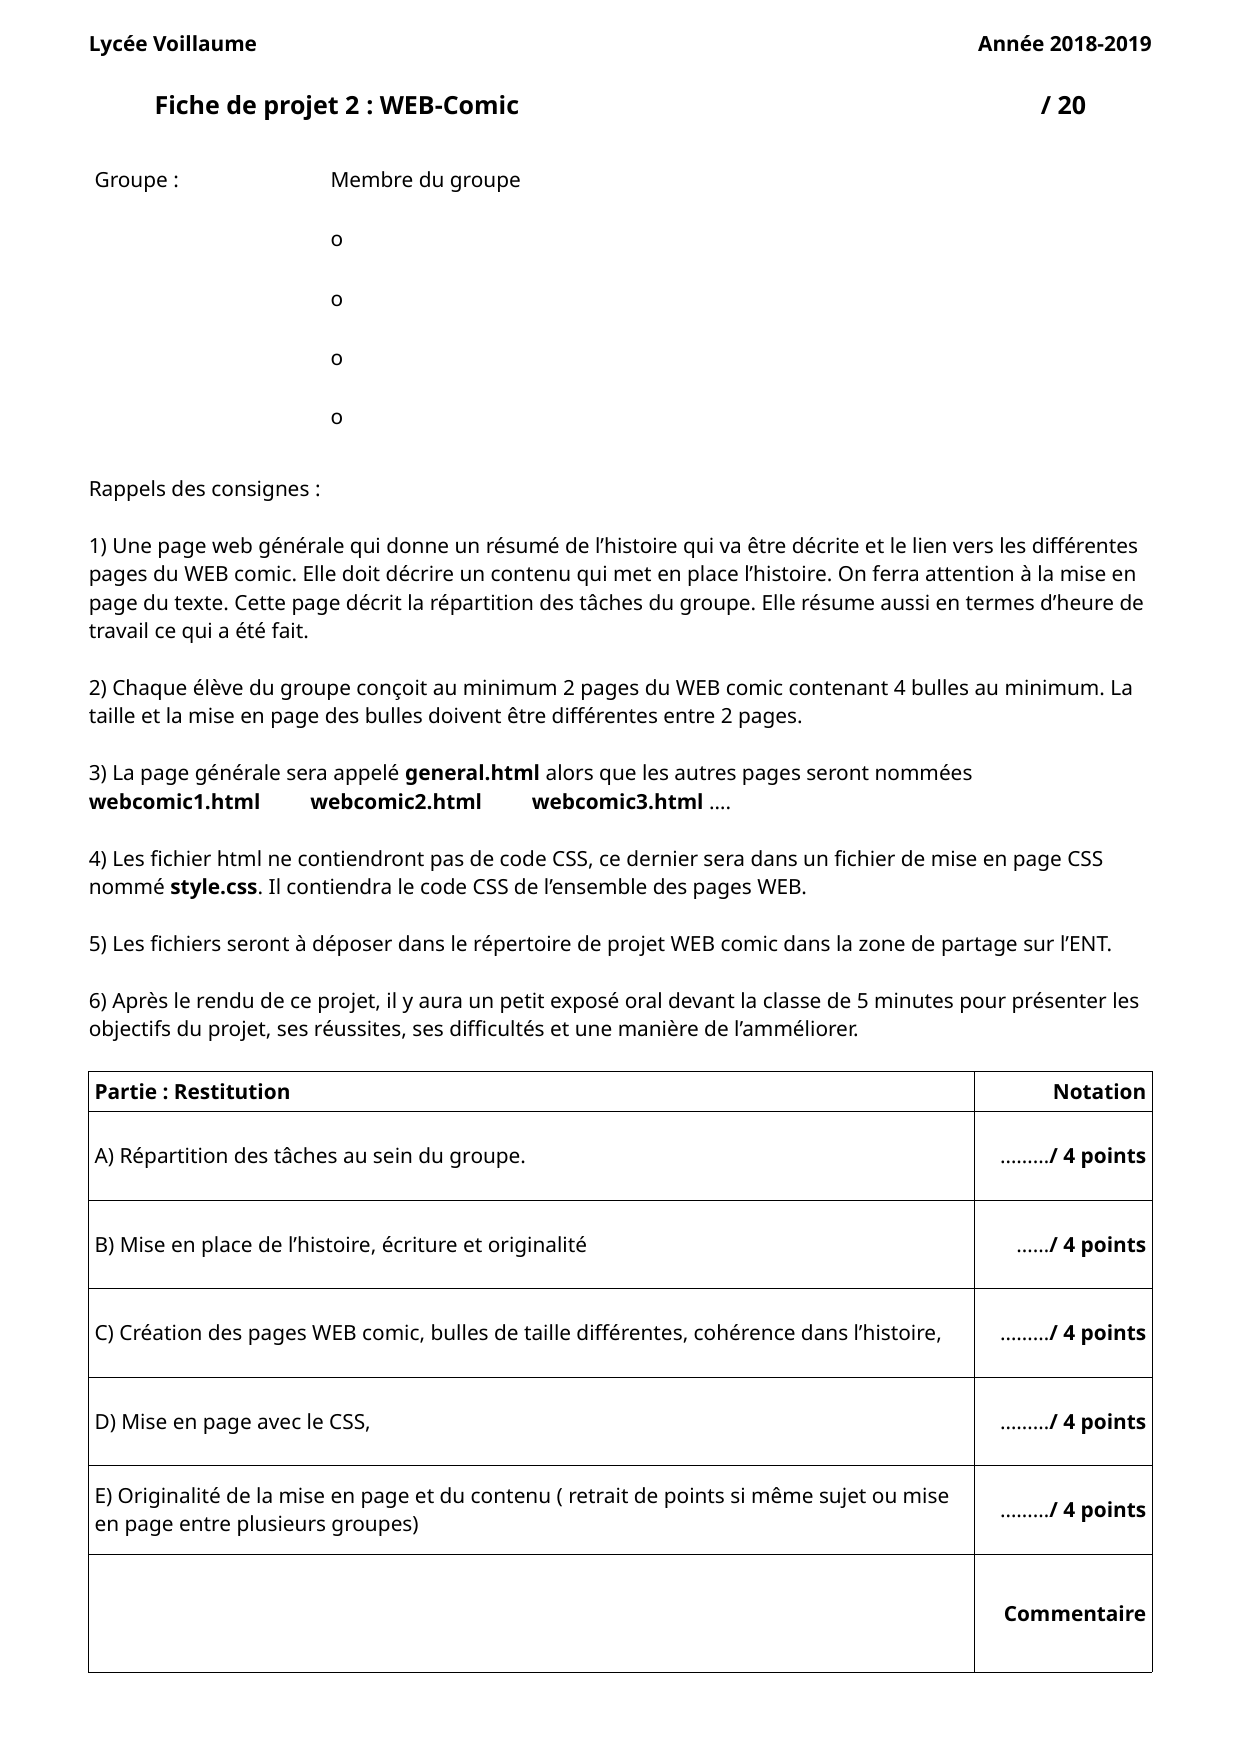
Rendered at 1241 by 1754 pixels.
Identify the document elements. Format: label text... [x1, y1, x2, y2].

table_cell [89, 328, 325, 386]
table_header Groupe : [89, 150, 325, 209]
table_cell B) Mise en place de l’histoire, écriture et originalité [89, 1201, 974, 1288]
table_cell ………/ 4 points [975, 1466, 1152, 1554]
text 6) Après le rendu de ce projet, il y aura un petit exposé oral devant la classe de 5 minutes pour présenter les objectifs du projet, ses réussites, ses difficultés et une manière de l’amméliorer. [88, 986, 1152, 1043]
text webcomic1.html webcomic2.html webcomic3.html …. [88, 787, 1152, 815]
table_cell ……/ 4 points [975, 1201, 1152, 1288]
table_cell ………/ 4 points [975, 1378, 1152, 1465]
table_cell D) Mise en page avec le CSS, [89, 1378, 974, 1465]
table_cell [89, 268, 325, 327]
table_header Partie : Restitution [89, 1072, 974, 1111]
table_cell ………/ 4 points [975, 1289, 1152, 1377]
text 3) La page générale sera appelé general.html alors que les autres pages seront nommées [88, 758, 1152, 787]
table_cell o [325, 209, 1152, 268]
table_cell o [325, 268, 1152, 327]
table_cell o [325, 328, 1152, 386]
text 1) Une page web générale qui donne un résumé de l’histoire qui va être décrite et le lien vers les différentes pages du WEB comic. Elle doit décrire un contenu qui met en place l’histoire. On ferra attention à la mise en page du texte. Cette page décrit la répartition des tâches du groupe. Elle résume aussi en termes d’heure de travail ce qui a été fait. [88, 531, 1152, 644]
table_cell C) Création des pages WEB comic, bulles de taille différentes, cohérence dans l’histoire, [89, 1289, 974, 1377]
text 4) Les fichier html ne contiendront pas de code CSS, ce dernier sera dans un fichier de mise en page CSS nommé style.css. Il contiendra le code CSS de l’ensemble des pages WEB. [88, 844, 1152, 901]
text 5) Les fichiers seront à déposer dans le répertoire de projet WEB comic dans la zone de partage sur l’ENT. [88, 929, 1152, 957]
text 2) Chaque élève du groupe conçoit au minimum 2 pages du WEB comic contenant 4 bulles au minimum. La taille et la mise en page des bulles doivent être différentes entre 2 pages. [88, 673, 1152, 730]
table_header Membre du groupe [325, 150, 1152, 209]
table_cell [89, 209, 325, 268]
table_cell Commentaire [975, 1555, 1152, 1672]
text Fiche de projet 2 : WEB-Comic / 20 [88, 87, 1152, 121]
table_cell A) Répartition des tâches au sein du groupe. [89, 1112, 974, 1200]
table_cell [89, 1555, 974, 1672]
table_cell ………/ 4 points [975, 1112, 1152, 1200]
text Rappels des consignes : [88, 474, 1152, 502]
table_cell o [325, 386, 1152, 446]
table_cell E) Originalité de la mise en page et du contenu ( retrait de points si même sujet ou mise en page entre plusieurs groupes) [89, 1466, 974, 1554]
table_cell [89, 386, 325, 446]
table_header Notation [975, 1072, 1152, 1111]
